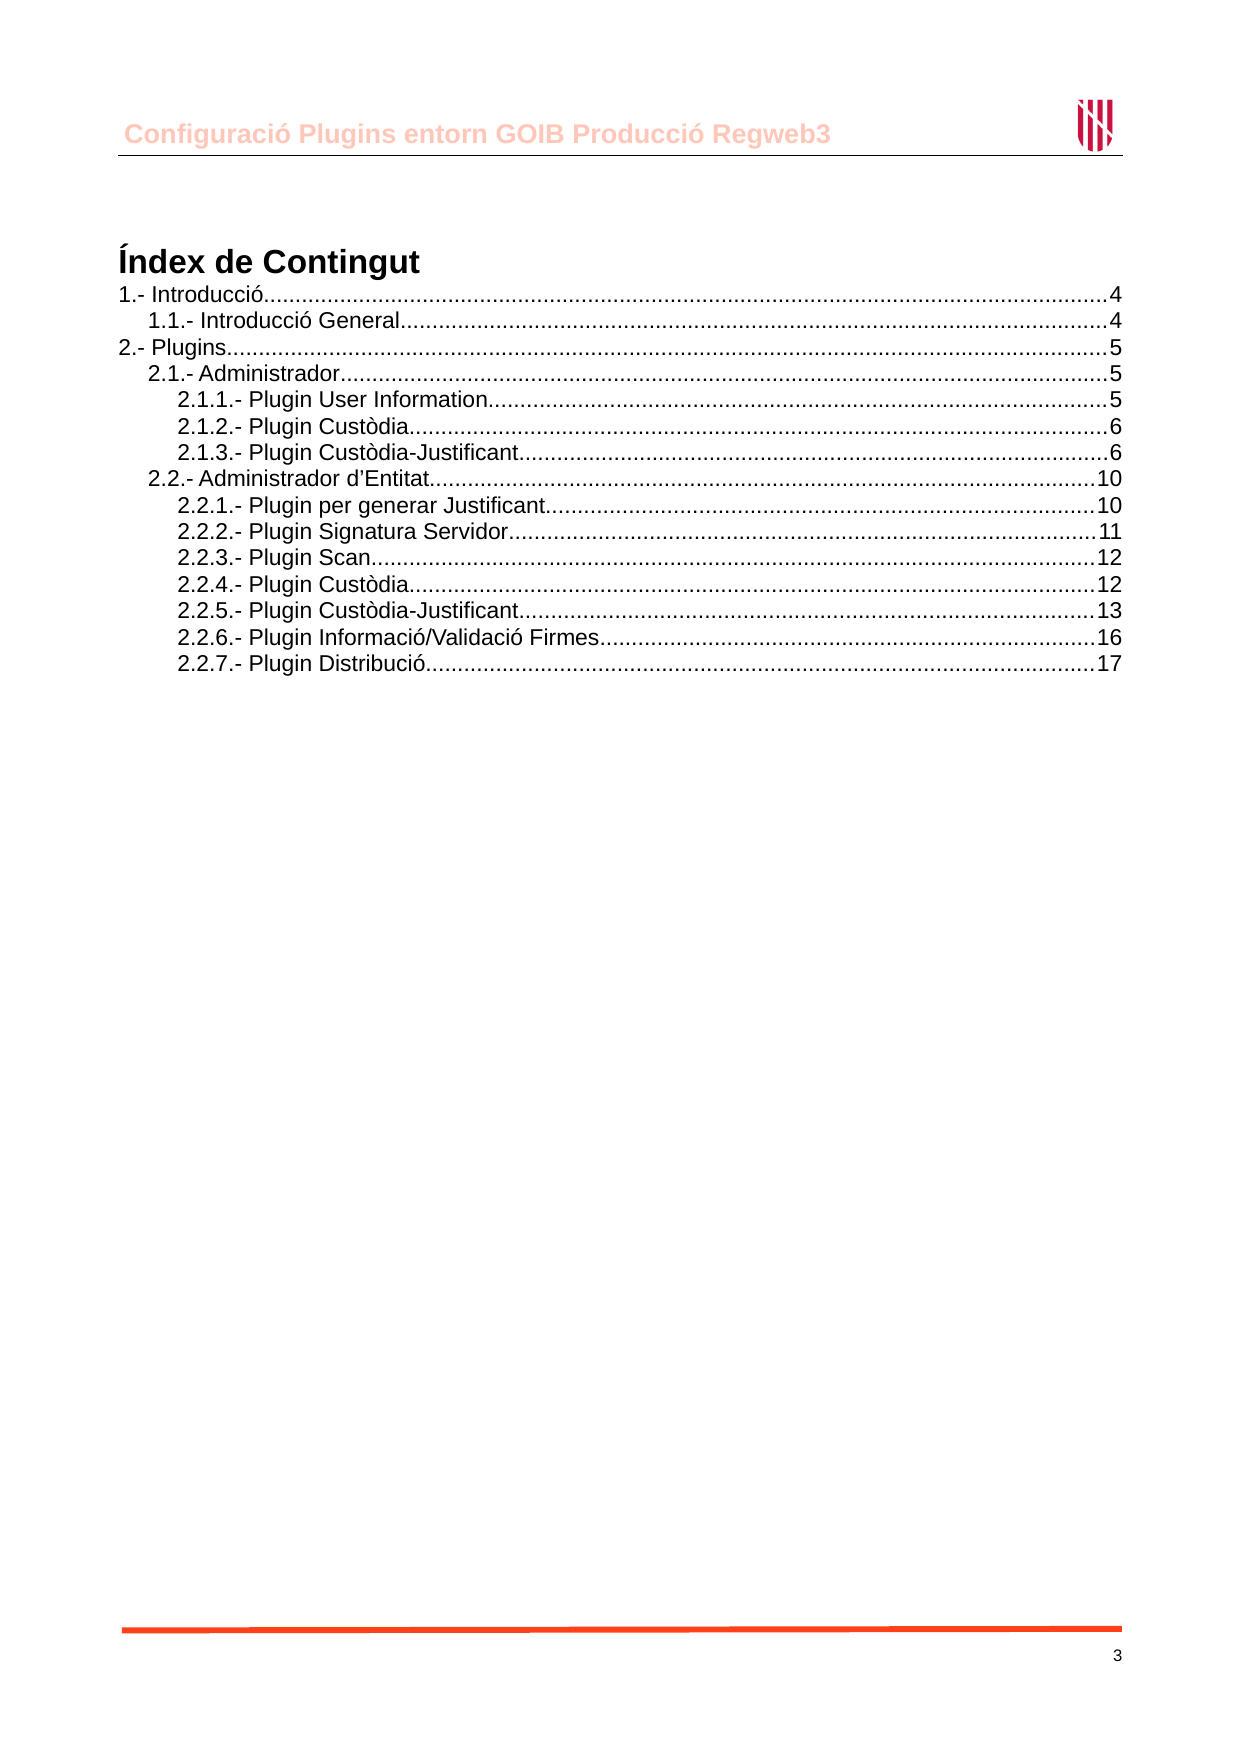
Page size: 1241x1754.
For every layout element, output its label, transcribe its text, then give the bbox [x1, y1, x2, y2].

text 1.1.- Introducció General 4 [148, 307, 1122, 333]
text 2.1.2.- Plugin Custòdia 6 [177, 413, 1122, 439]
text 2.2.3.- Plugin Scan 12 [177, 544, 1122, 571]
text 2.2.6.- Plugin Informació/Validació Firmes 16 [177, 623, 1122, 650]
text 2.2.5.- Plugin Custòdia-Justificant 13 [177, 597, 1122, 623]
text 1.- Introducció 4 [118, 281, 1122, 307]
text 2.- Plugins 5 [118, 333, 1122, 360]
text 2.1.3.- Plugin Custòdia-Justificant 6 [177, 439, 1122, 465]
subtitle Índex de Contingut [118, 242, 1122, 281]
text 2.2.2.- Plugin Signatura Servidor 11 [177, 518, 1122, 544]
picture [1075, 97, 1115, 153]
text 2.2.7.- Plugin Distribució 17 [177, 650, 1122, 676]
text 2.2.4.- Plugin Custòdia 12 [177, 571, 1122, 597]
text 2.1.1.- Plugin User Information 5 [177, 386, 1122, 413]
text 2.2.- Administrador d’Entitat 10 [148, 465, 1122, 492]
text 2.2.1.- Plugin per generar Justificant 10 [177, 492, 1122, 518]
text 2.1.- Administrador 5 [148, 360, 1122, 386]
